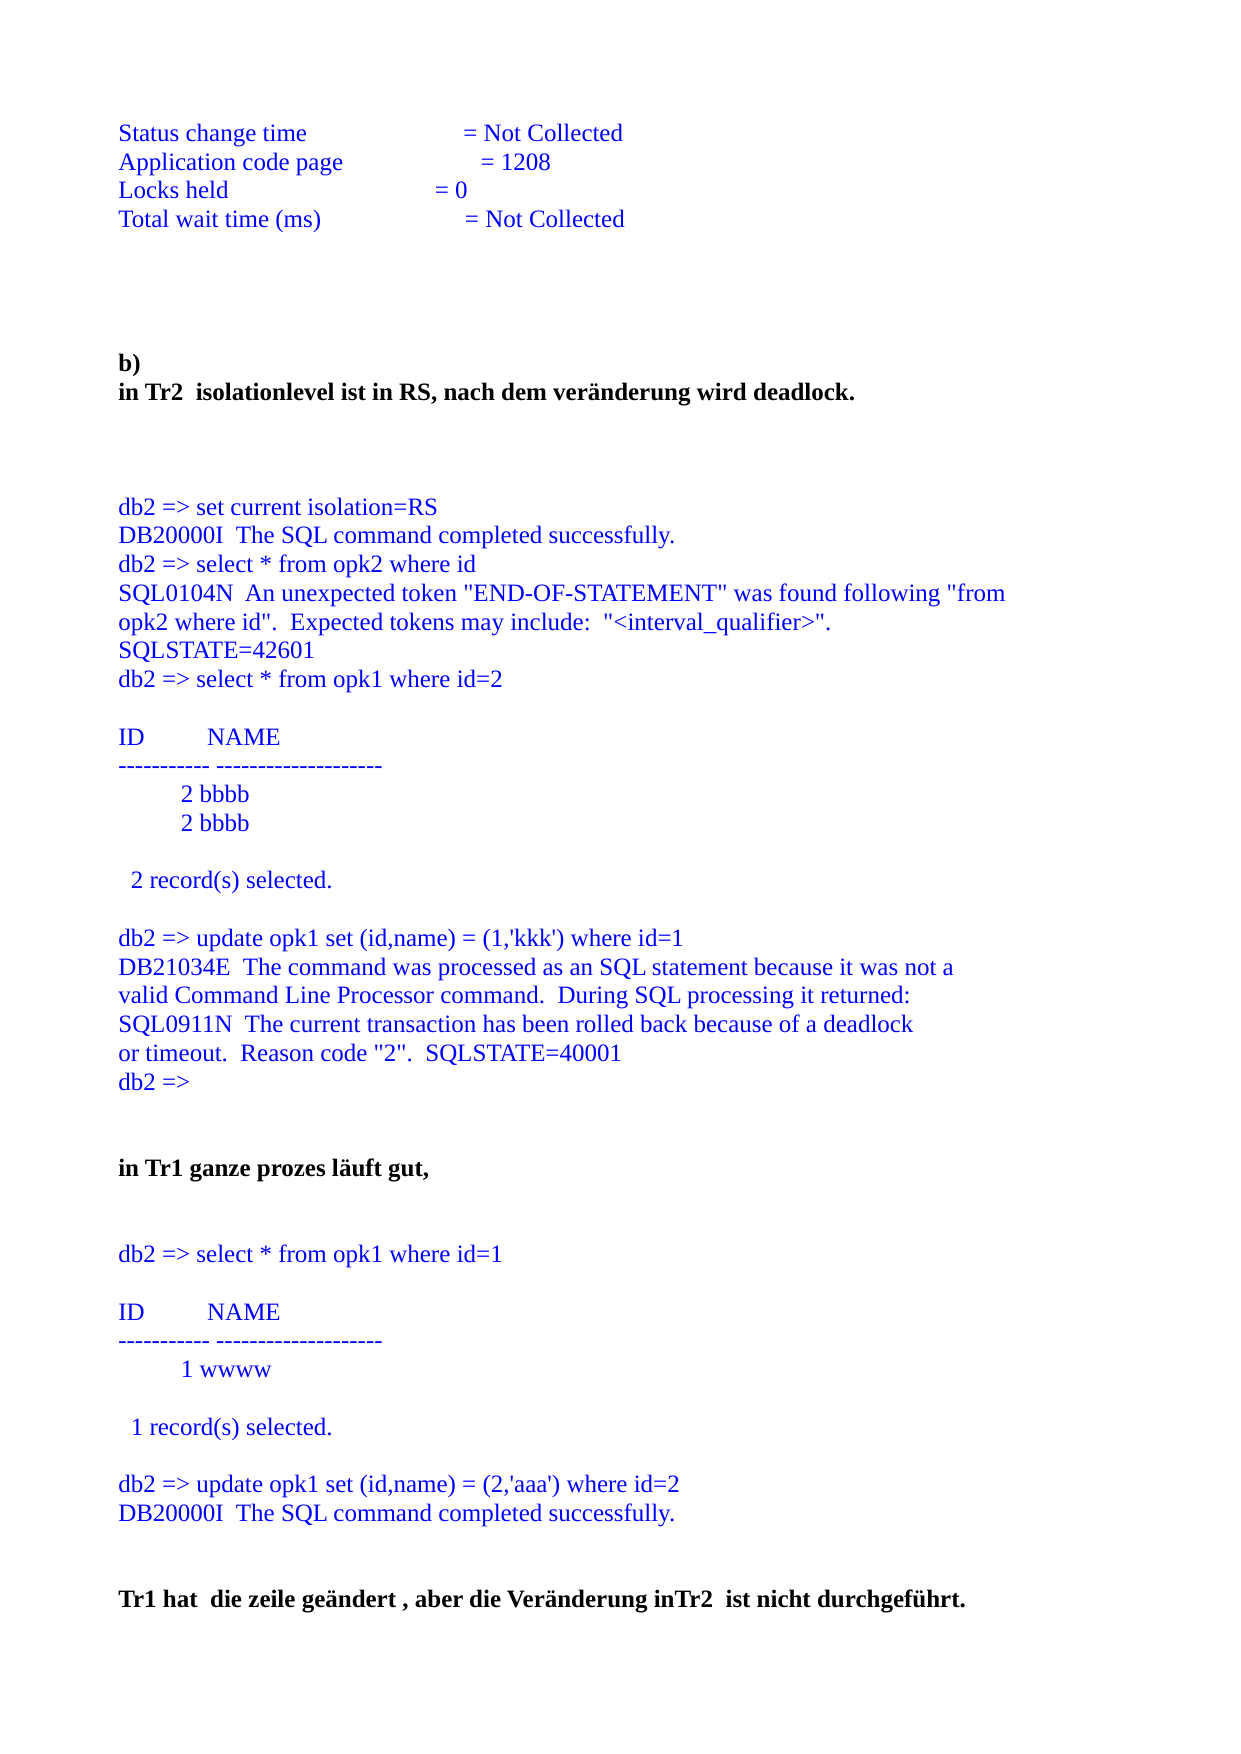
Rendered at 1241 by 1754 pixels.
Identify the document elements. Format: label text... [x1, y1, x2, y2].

text 2 bbbb [118, 779, 1122, 808]
text ----------- -------------------- [118, 751, 1122, 779]
text DB20000I The SQL command completed successfully. [118, 1498, 1122, 1527]
text 2 record(s) selected. [118, 866, 1122, 894]
text Status change time = Not Collected [118, 118, 1122, 147]
text db2 => select * from opk1 where id=2 [118, 664, 1122, 693]
text db2 => update opk1 set (id,name) = (1,'kkk') where id=1 [118, 923, 1122, 952]
text or timeout. Reason code "2". SQLSTATE=40001 [118, 1038, 1122, 1067]
text SQL0104N An unexpected token "END-OF-STATEMENT" was found following "from [118, 578, 1122, 607]
text b) [118, 348, 1122, 377]
text db2 => set current isolation=RS [118, 492, 1122, 521]
text Total wait time (ms) = Not Collected [118, 204, 1122, 233]
text valid Command Line Processor command. During SQL processing it returned: [118, 981, 1122, 1009]
text DB20000I The SQL command completed successfully. [118, 521, 1122, 549]
text ID NAME [118, 1297, 1122, 1326]
text in Tr1 ganze prozes läuft gut, [118, 1153, 1122, 1182]
text 1 wwww [118, 1354, 1122, 1383]
text 1 record(s) selected. [118, 1412, 1122, 1441]
text db2 => select * from opk1 where id=1 [118, 1239, 1122, 1268]
text in Tr2 isolationlevel ist in RS, nach dem veränderung wird deadlock. [118, 377, 1122, 406]
text Application code page = 1208 [118, 147, 1122, 176]
text opk2 where id". Expected tokens may include: "<interval_qualifier>". [118, 607, 1122, 636]
text db2 => [118, 1067, 1122, 1096]
text db2 => select * from opk2 where id [118, 549, 1122, 578]
text SQLSTATE=42601 [118, 636, 1122, 664]
text Locks held = 0 [118, 176, 1122, 204]
text ID NAME [118, 722, 1122, 751]
text ----------- -------------------- [118, 1326, 1122, 1354]
text DB21034E The command was processed as an SQL statement because it was not a [118, 952, 1122, 981]
text db2 => update opk1 set (id,name) = (2,'aaa') where id=2 [118, 1469, 1122, 1498]
text 2 bbbb [118, 808, 1122, 837]
text Tr1 hat die zeile geändert , aber die Veränderung inTr2 ist nicht durchgeführt. [118, 1584, 1122, 1613]
text SQL0911N The current transaction has been rolled back because of a deadlock [118, 1009, 1122, 1038]
